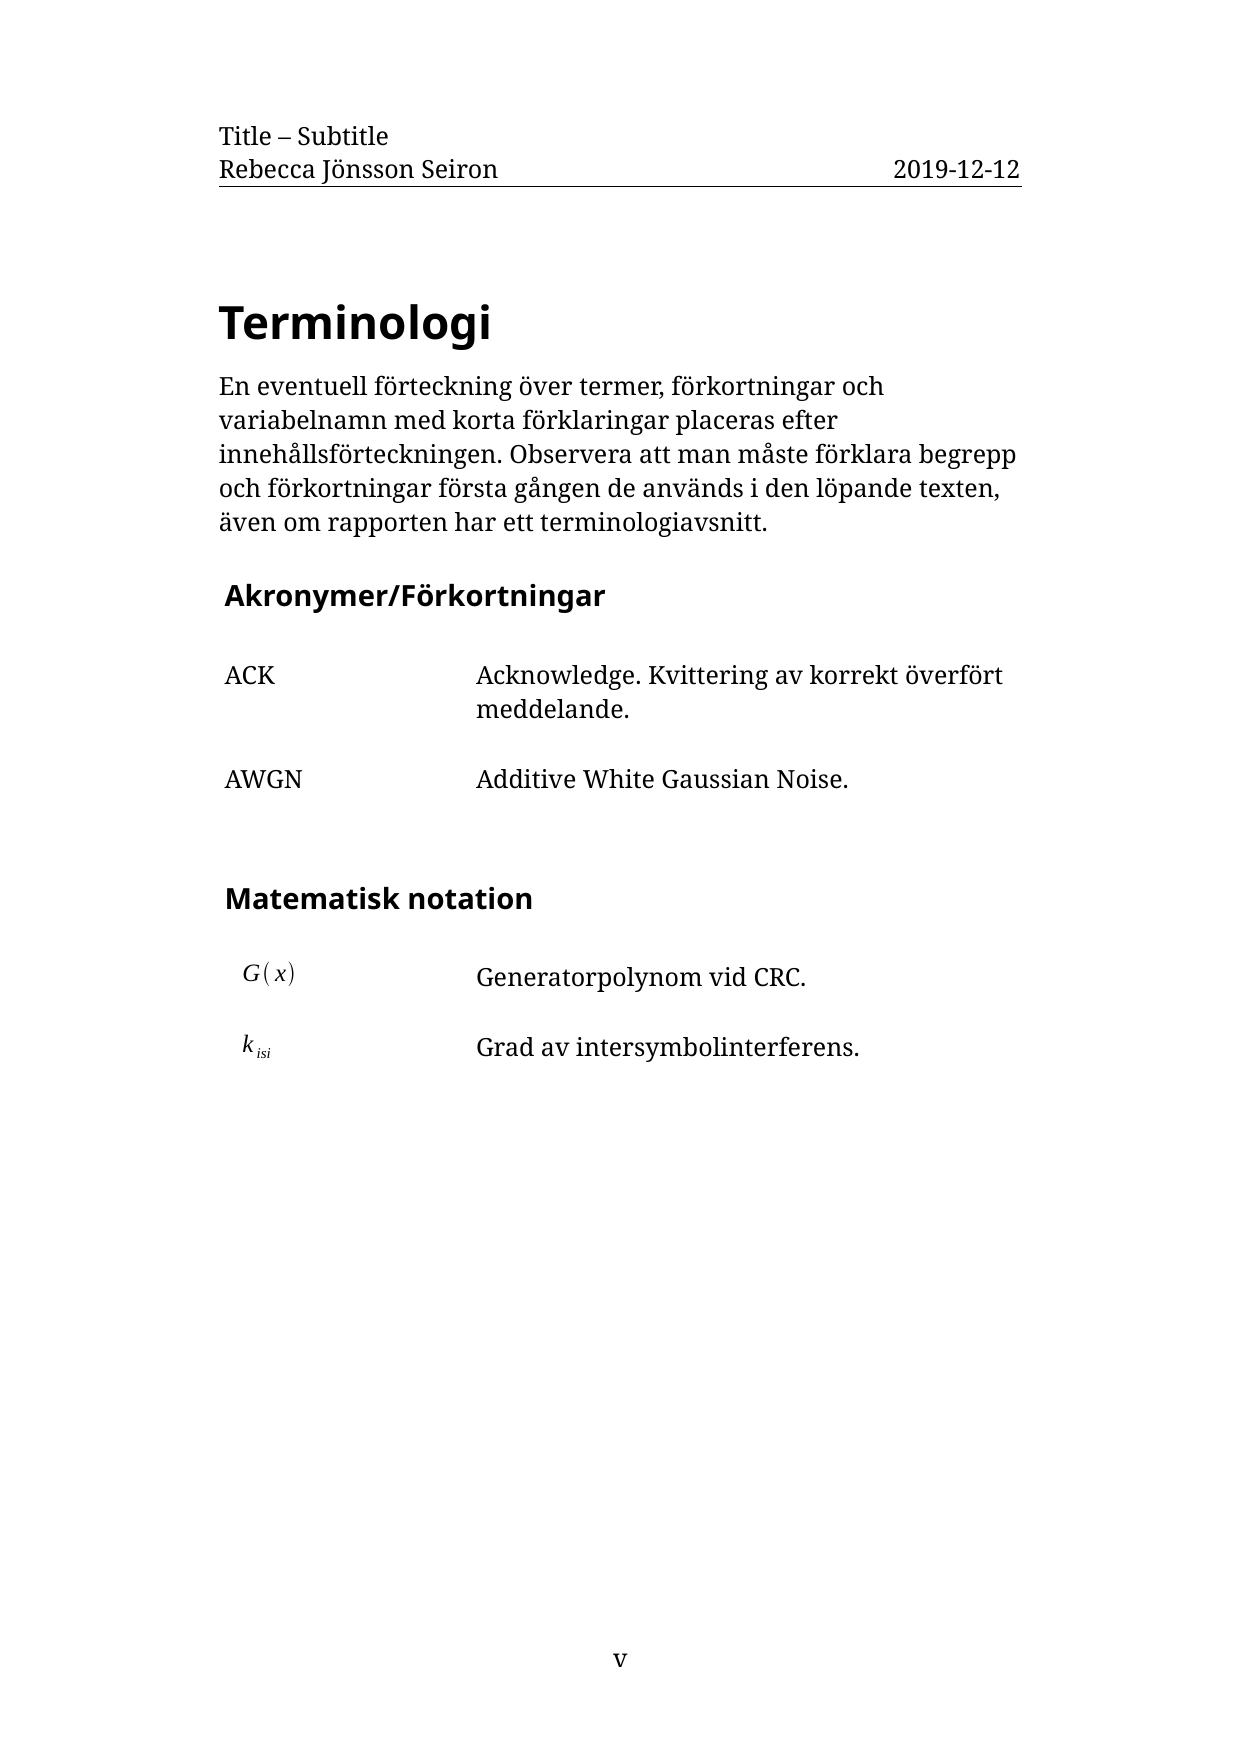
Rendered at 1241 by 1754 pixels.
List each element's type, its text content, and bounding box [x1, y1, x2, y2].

table_cell ACK [219, 646, 470, 756]
table_cell [219, 1024, 470, 1070]
table_header Akronymer/Förkortningar [219, 564, 1022, 646]
subtitle En eventuell förteckning över termer, förkortningar och variabelnamn med korta förklaringar placeras efter innehållsförteckningen. Observera att man måste förklara begrepp och förkortningar första gången de används i den löpande texten, även om rapporten har ett terminologiavsnitt. [218, 369, 1022, 539]
table_cell Additive White Gaussian Noise. [470, 756, 1022, 801]
subtitle Terminologi [218, 291, 1022, 353]
table_cell Acknowledge. Kvittering av korrekt överfört meddelande. [470, 646, 1022, 756]
table_cell [219, 948, 470, 1024]
table_cell Grad av intersymbolinterferens. [470, 1024, 1022, 1070]
table_header Matematisk notation [219, 866, 1022, 948]
table_cell Generatorpolynom vid CRC. [470, 948, 1022, 1024]
table_cell AWGN [219, 756, 470, 801]
